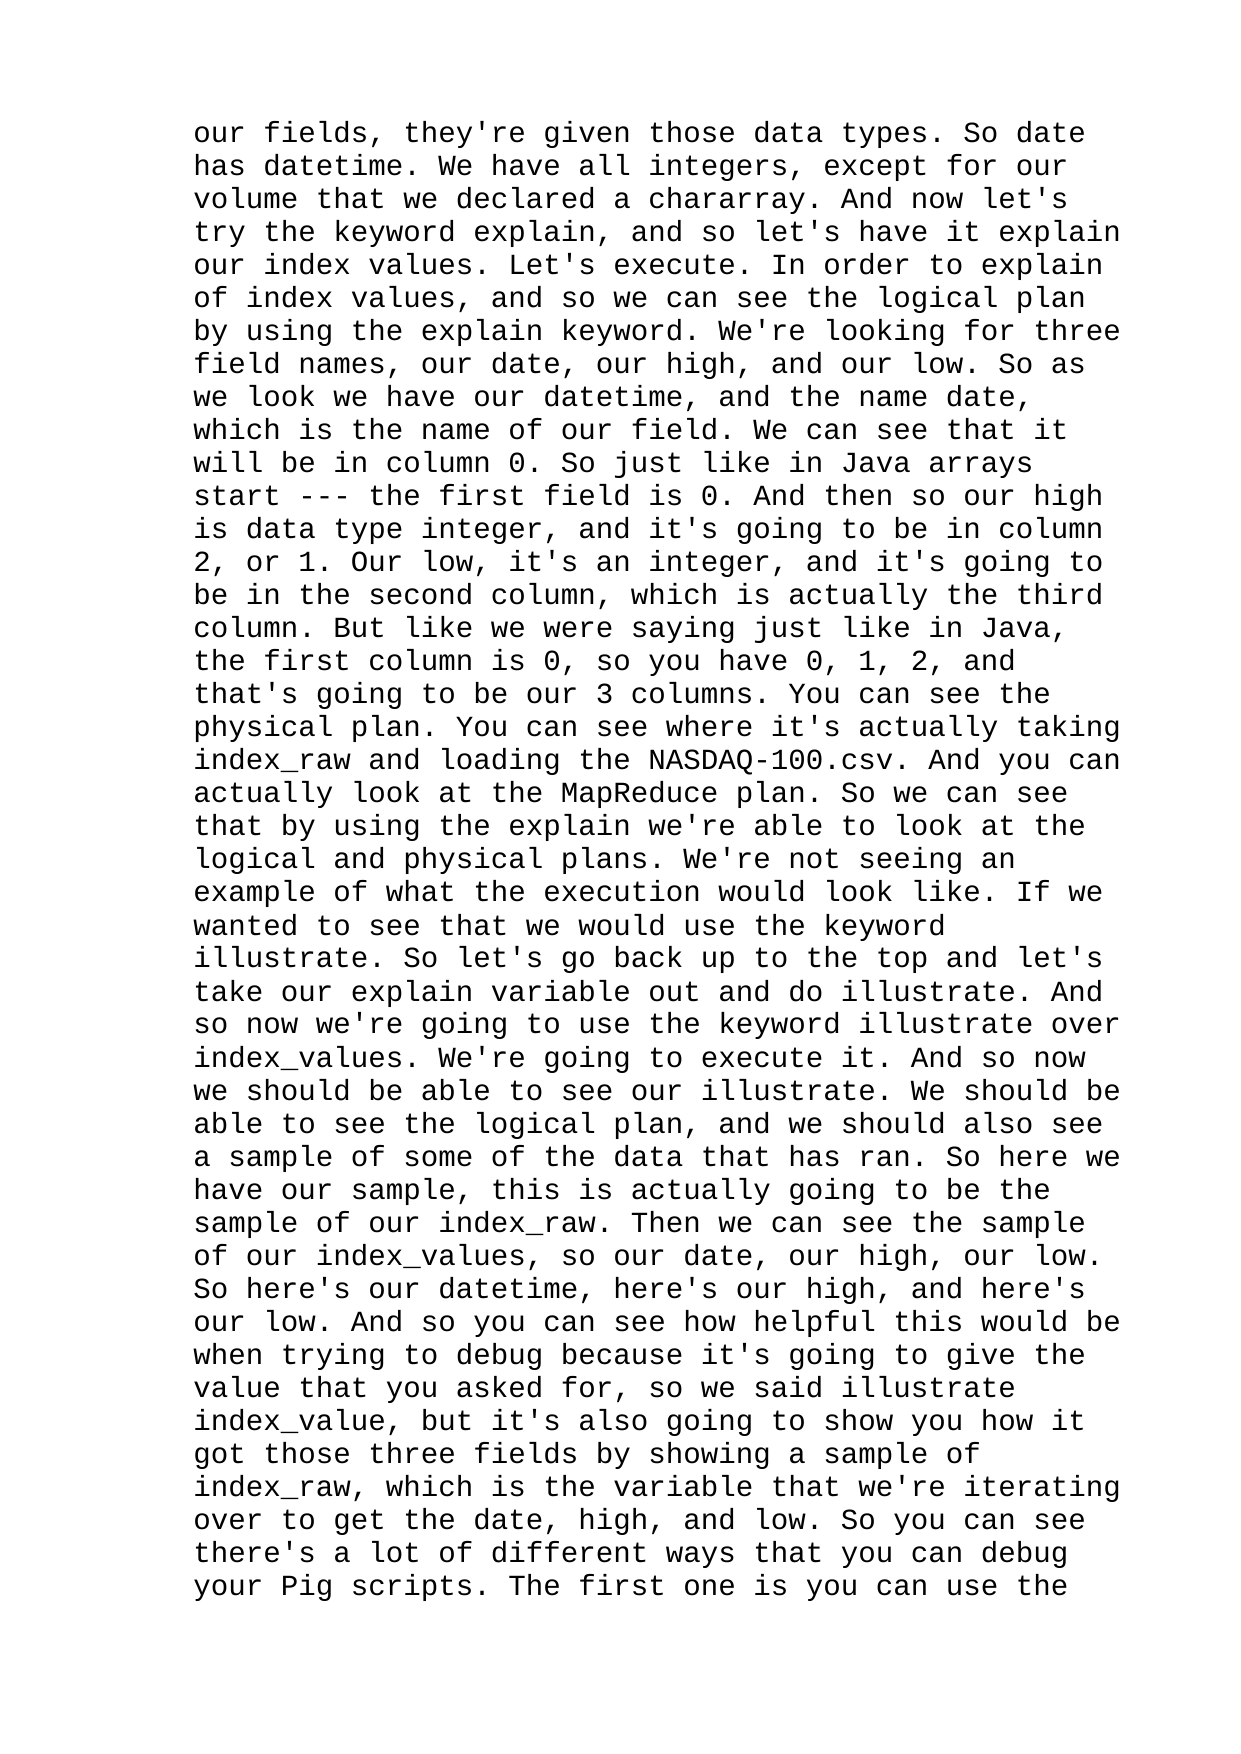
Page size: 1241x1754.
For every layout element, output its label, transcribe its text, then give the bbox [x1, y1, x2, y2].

list our fields, they're given those data types. So date has datetime. We have all integers, except for our volume that we declared a chararray. And now let's try the keyword explain, and so let's have it explain our index values. Let's execute. In order to explain of index values, and so we can see the logical plan by using the explain keyword. We're looking for three field names, our date, our high, and our low. So as we look we have our datetime, and the name date, which is the name of our field. We can see that it will be in column 0. So just like in Java arrays start --- the first field is 0. And then so our high is data type integer, and it's going to be in column 2, or 1. Our low, it's an integer, and it's going to be in the second column, which is actually the third column. But like we were saying just like in Java, the first column is 0, so you have 0, 1, 2, and that's going to be our 3 columns. You can see the physical plan. You can see where it's actually taking index_raw and loading the NASDAQ-100.csv. And you can actually look at the MapReduce plan. So we can see that by using the explain we're able to look at the logical and physical plans. We're not seeing an example of what the execution would look like. If we wanted to see that we would use the keyword illustrate. So let's go back up to the top and let's take our explain variable out and do illustrate. And so now we're going to use the keyword illustrate over index_values. We're going to execute it. And so now we should be able to see our illustrate. We should be able to see the logical plan, and we should also see a sample of some of the data that has ran. So here we have our sample, this is actually going to be the sample of our index_raw. Then we can see the sample of our index_values, so our date, our high, our low. So here's our datetime, here's our high, and here's our low. And so you can see how helpful this would be when trying to debug because it's going to give the value that you asked for, so we said illustrate index_value, but it's also going to show you how it got those three fields by showing a sample of index_raw, which is the variable that we're iterating over to get the date, high, and low. So you can see there's a lot of different ways that you can debug your Pig scripts. The first one is you can use the [156, 118, 1122, 1604]
